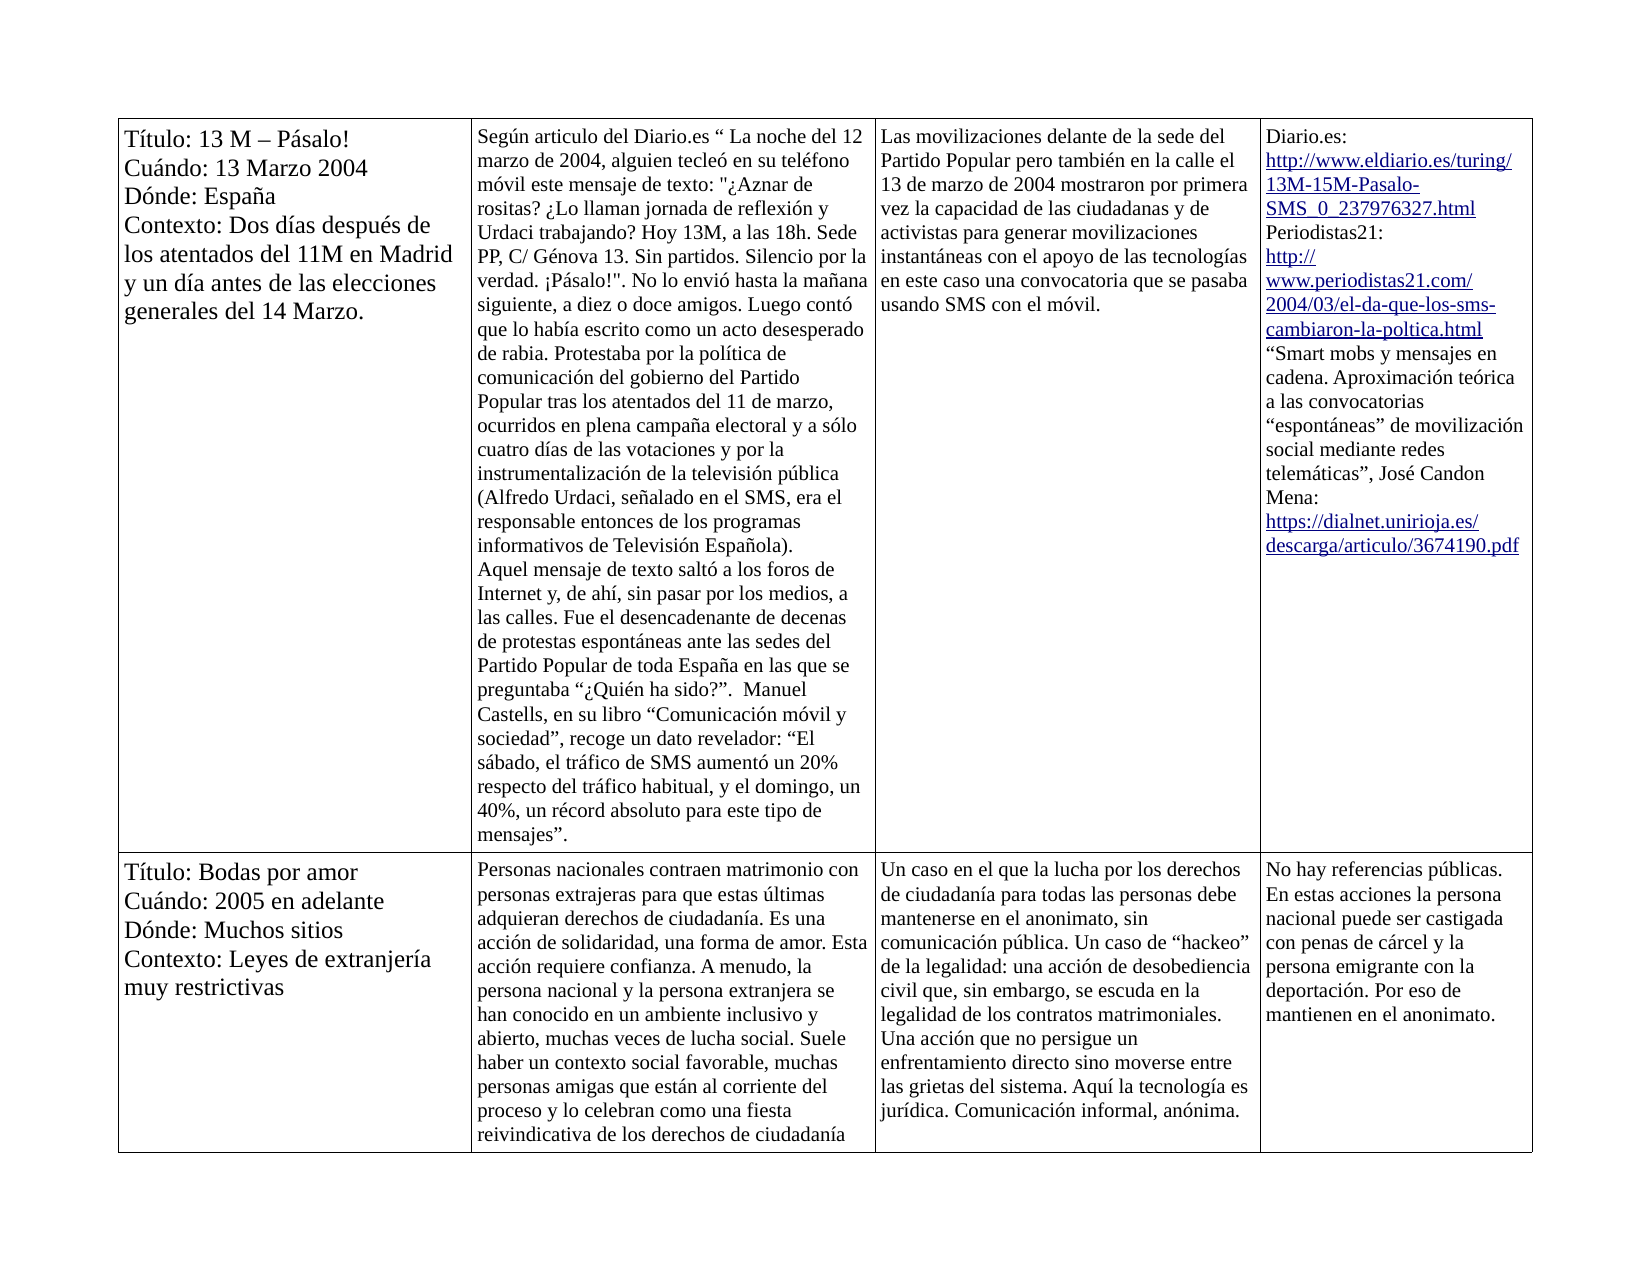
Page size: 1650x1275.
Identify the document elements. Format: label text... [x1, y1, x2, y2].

table_cell Título: Bodas por amor Cuándo: 2005 en adelante Dónde: Muchos sitios Contexto: Leyes de extranjería muy restrictivas [119, 853, 471, 1152]
table_cell No hay referencias públicas. En estas acciones la persona nacional puede ser castigada con penas de cárcel y la persona emigrante con la deportación. Por eso de mantienen en el anonimato. [1261, 853, 1532, 1152]
table_cell Según articulo del Diario.es “ La noche del 12 marzo de 2004, alguien tecleó en su teléfono móvil este mensaje de texto: "¿Aznar de rositas? ¿Lo llaman jornada de reflexión y Urdaci trabajando? Hoy 13M, a las 18h. Sede PP, C/ Génova 13. Sin partidos. Silencio por la verdad. ¡Pásalo!". No lo envió hasta la mañana siguiente, a diez o doce amigos. Luego contó que lo había escrito como un acto desesperado de rabia. Protestaba por la política de comunicación del gobierno del Partido Popular tras los atentados del 11 de marzo, ocurridos en plena campaña electoral y a sólo cuatro días de las votaciones y por la instrumentalización de la televisión pública (Alfredo Urdaci, señalado en el SMS, era el responsable entonces de los programas informativos de Televisión Española). Aquel mensaje de texto saltó a los foros de Internet y, de ahí, sin pasar por los medios, a las calles. Fue el desencadenante de decenas de protestas espontáneas ante las sedes del Partido Popular de toda España en las que se preguntaba “¿Quién ha sido?”. Manuel Castells, en su libro “Comunicación móvil y sociedad”, recoge un dato revelador: “El sábado, el tráfico de SMS aumentó un 20% respecto del tráfico habitual, y el domingo, un 40%, un récord absoluto para este tipo de mensajes”. [472, 119, 875, 852]
table_cell Título: 13 M – Pásalo! Cuándo: 13 Marzo 2004 Dónde: España Contexto: Dos días después de los atentados del 11M en Madrid y un día antes de las elecciones generales del 14 Marzo. [119, 119, 471, 852]
table_cell Personas nacionales contraen matrimonio con personas extrajeras para que estas últimas adquieran derechos de ciudadanía. Es una acción de solidaridad, una forma de amor. Esta acción requiere confianza. A menudo, la persona nacional y la persona extranjera se han conocido en un ambiente inclusivo y abierto, muchas veces de lucha social. Suele haber un contexto social favorable, muchas personas amigas que están al corriente del proceso y lo celebran como una fiesta reivindicativa de los derechos de ciudadanía [472, 853, 875, 1152]
table_cell Las movilizaciones delante de la sede del Partido Popular pero también en la calle el 13 de marzo de 2004 mostraron por primera vez la capacidad de las ciudadanas y de activistas para generar movilizaciones instantáneas con el apoyo de las tecnologías en este caso una convocatoria que se pasaba usando SMS con el móvil. [876, 119, 1260, 852]
table_cell Diario.es: http://www.eldiario.es/turing/13M-15M-Pasalo-SMS_0_237976327.html Periodistas21: http://www.periodistas21.com/2004/03/el-da-que-los-sms-cambiaron-la-poltica.html “Smart mobs y mensajes en cadena. Aproximación teórica a las convocatorias “espontáneas” de movilización social mediante redes telemáticas”, José Candon Mena: https://dialnet.unirioja.es/descarga/articulo/3674190.pdf [1261, 119, 1532, 852]
table_cell Un caso en el que la lucha por los derechos de ciudadanía para todas las personas debe mantenerse en el anonimato, sin comunicación pública. Un caso de “hackeo” de la legalidad: una acción de desobediencia civil que, sin embargo, se escuda en la legalidad de los contratos matrimoniales. Una acción que no persigue un enfrentamiento directo sino moverse entre las grietas del sistema. Aquí la tecnología es jurídica. Comunicación informal, anónima. [876, 853, 1260, 1152]
